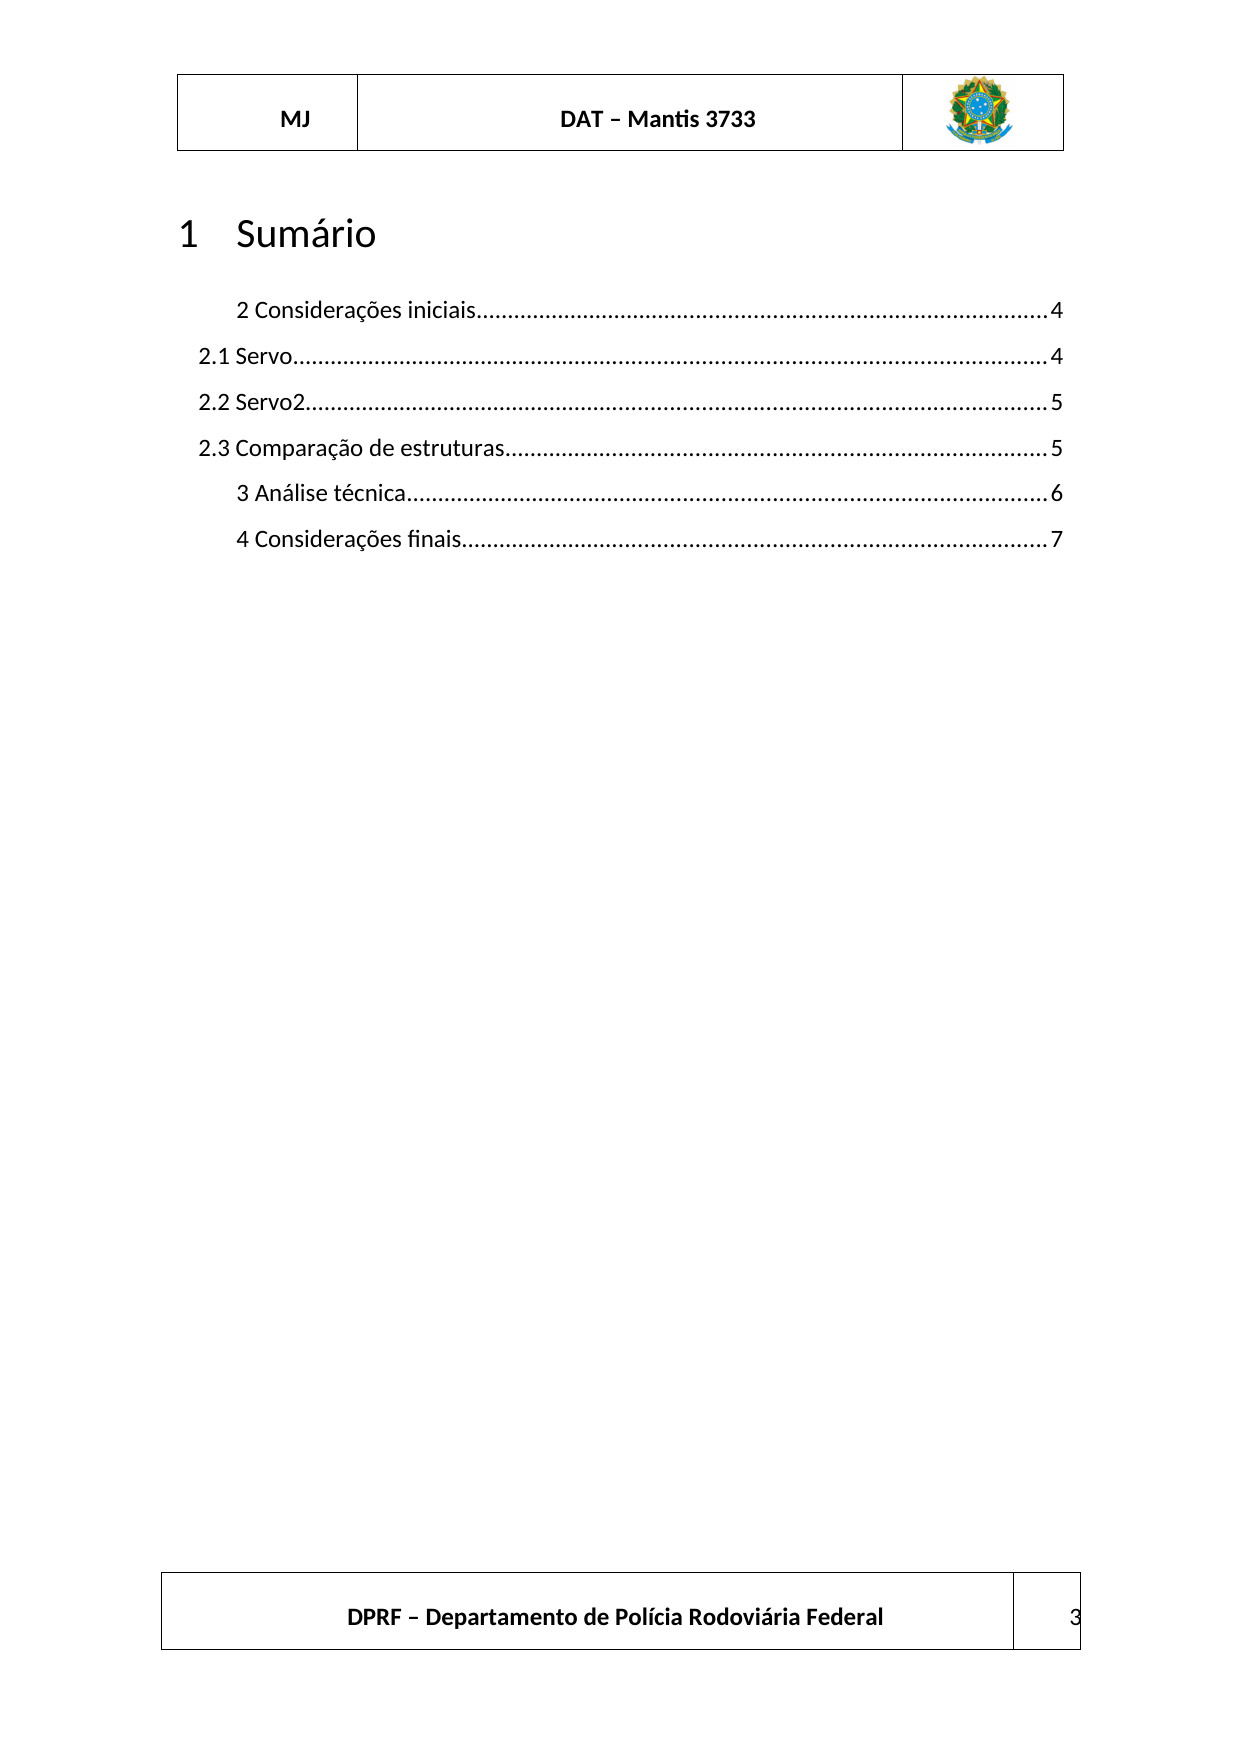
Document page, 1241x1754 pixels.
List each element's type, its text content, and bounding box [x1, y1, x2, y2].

text 2 Considerações iniciais 4 [177, 294, 1063, 325]
text 4 Considerações finais 7 [177, 523, 236, 554]
subtitle Sumário [177, 207, 236, 257]
subtitle Sumário [377, 207, 1063, 257]
text 3 Análise técnica 6 [177, 477, 1063, 508]
picture [944, 75, 1020, 149]
